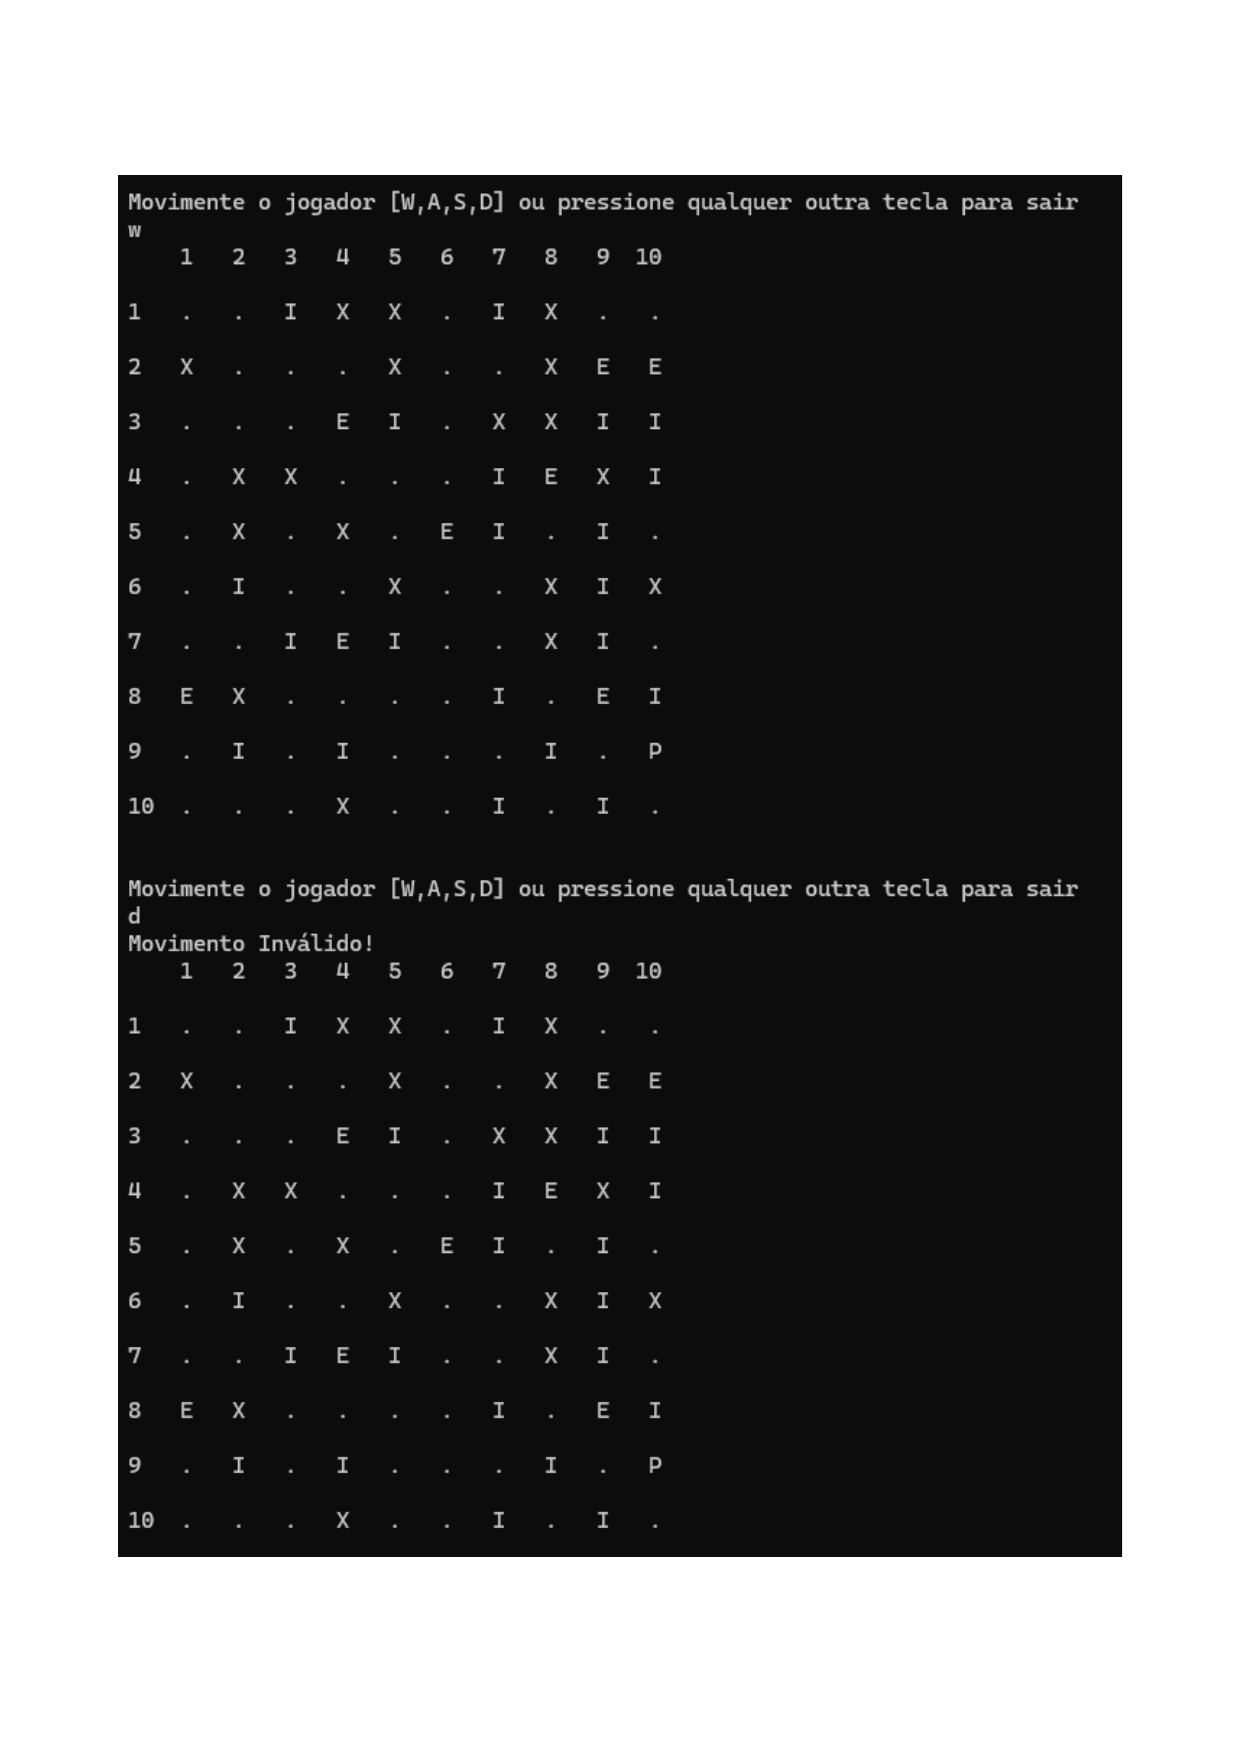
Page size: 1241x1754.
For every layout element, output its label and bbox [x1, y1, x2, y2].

picture [118, 175, 1123, 1557]
